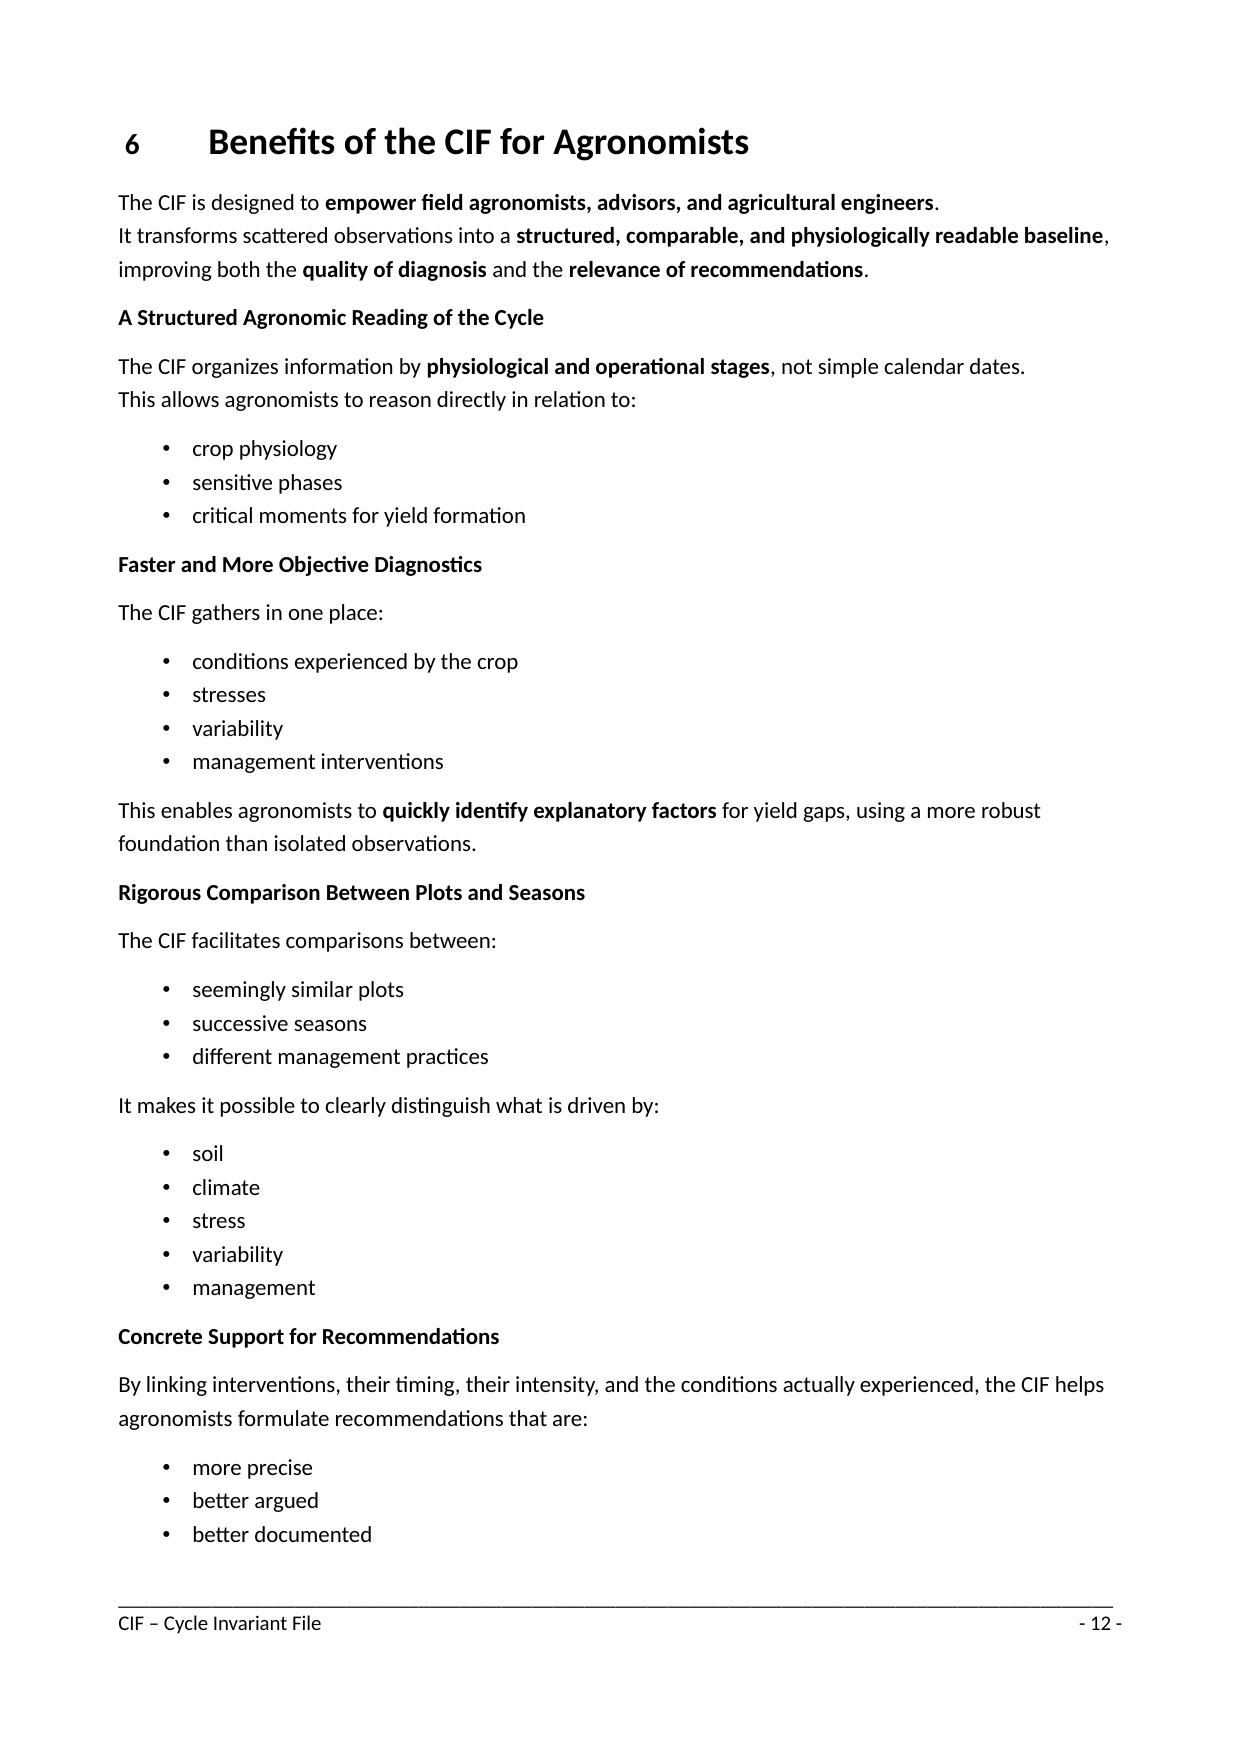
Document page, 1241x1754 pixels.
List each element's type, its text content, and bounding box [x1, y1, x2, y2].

list better argued [162, 1486, 1122, 1514]
subtitle Concrete Support for Recommendations [118, 1322, 1122, 1350]
list variability [162, 714, 1122, 742]
list crop physiology [162, 434, 1122, 462]
list seemingly similar plots [162, 975, 1122, 1003]
list more precise [162, 1453, 1122, 1481]
list critical moments for yield formation [162, 501, 1122, 529]
subtitle Benefits of the CIF for Agronomists [118, 118, 1122, 164]
text The CIF gathers in one place: [118, 598, 1122, 626]
list sensitive phases [162, 468, 1122, 496]
list different management practices [162, 1042, 1122, 1070]
list successive seasons [162, 1009, 1122, 1037]
text This enables agronomists to quickly identify explanatory factors for yield gaps, using a more robust foundation than isolated observations. [118, 796, 1122, 858]
text The CIF facilitates comparisons between: [118, 927, 1122, 955]
list better documented [162, 1520, 1122, 1548]
list climate [162, 1173, 1122, 1201]
subtitle Rigorous Comparison Between Plots and Seasons [118, 878, 1122, 906]
subtitle Faster and More Objective Diagnostics [118, 550, 1122, 578]
text The CIF organizes information by physiological and operational stages, not simple calendar dates. This allows agronomists to reason directly in relation to: [118, 352, 1122, 414]
list management interventions [162, 747, 1122, 776]
list management [162, 1273, 1122, 1302]
text By linking interventions, their timing, their intensity, and the conditions actually experienced, the CIF helps agronomists formulate recommendations that are: [118, 1371, 1122, 1432]
text The CIF is designed to empower field agronomists, advisors, and agricultural engineers. It transforms scattered observations into a structured, comparable, and physiologically readable baseline, improving both the quality of diagnosis and the relevance of recommendations. [118, 188, 1122, 283]
list conditions experienced by the crop [162, 647, 1122, 675]
list stress [162, 1206, 1122, 1234]
subtitle A Structured Agronomic Reading of the Cycle [118, 303, 1122, 332]
list variability [162, 1240, 1122, 1268]
list soil [162, 1139, 1122, 1167]
text It makes it possible to clearly distinguish what is driven by: [118, 1091, 1122, 1119]
list stresses [162, 680, 1122, 708]
